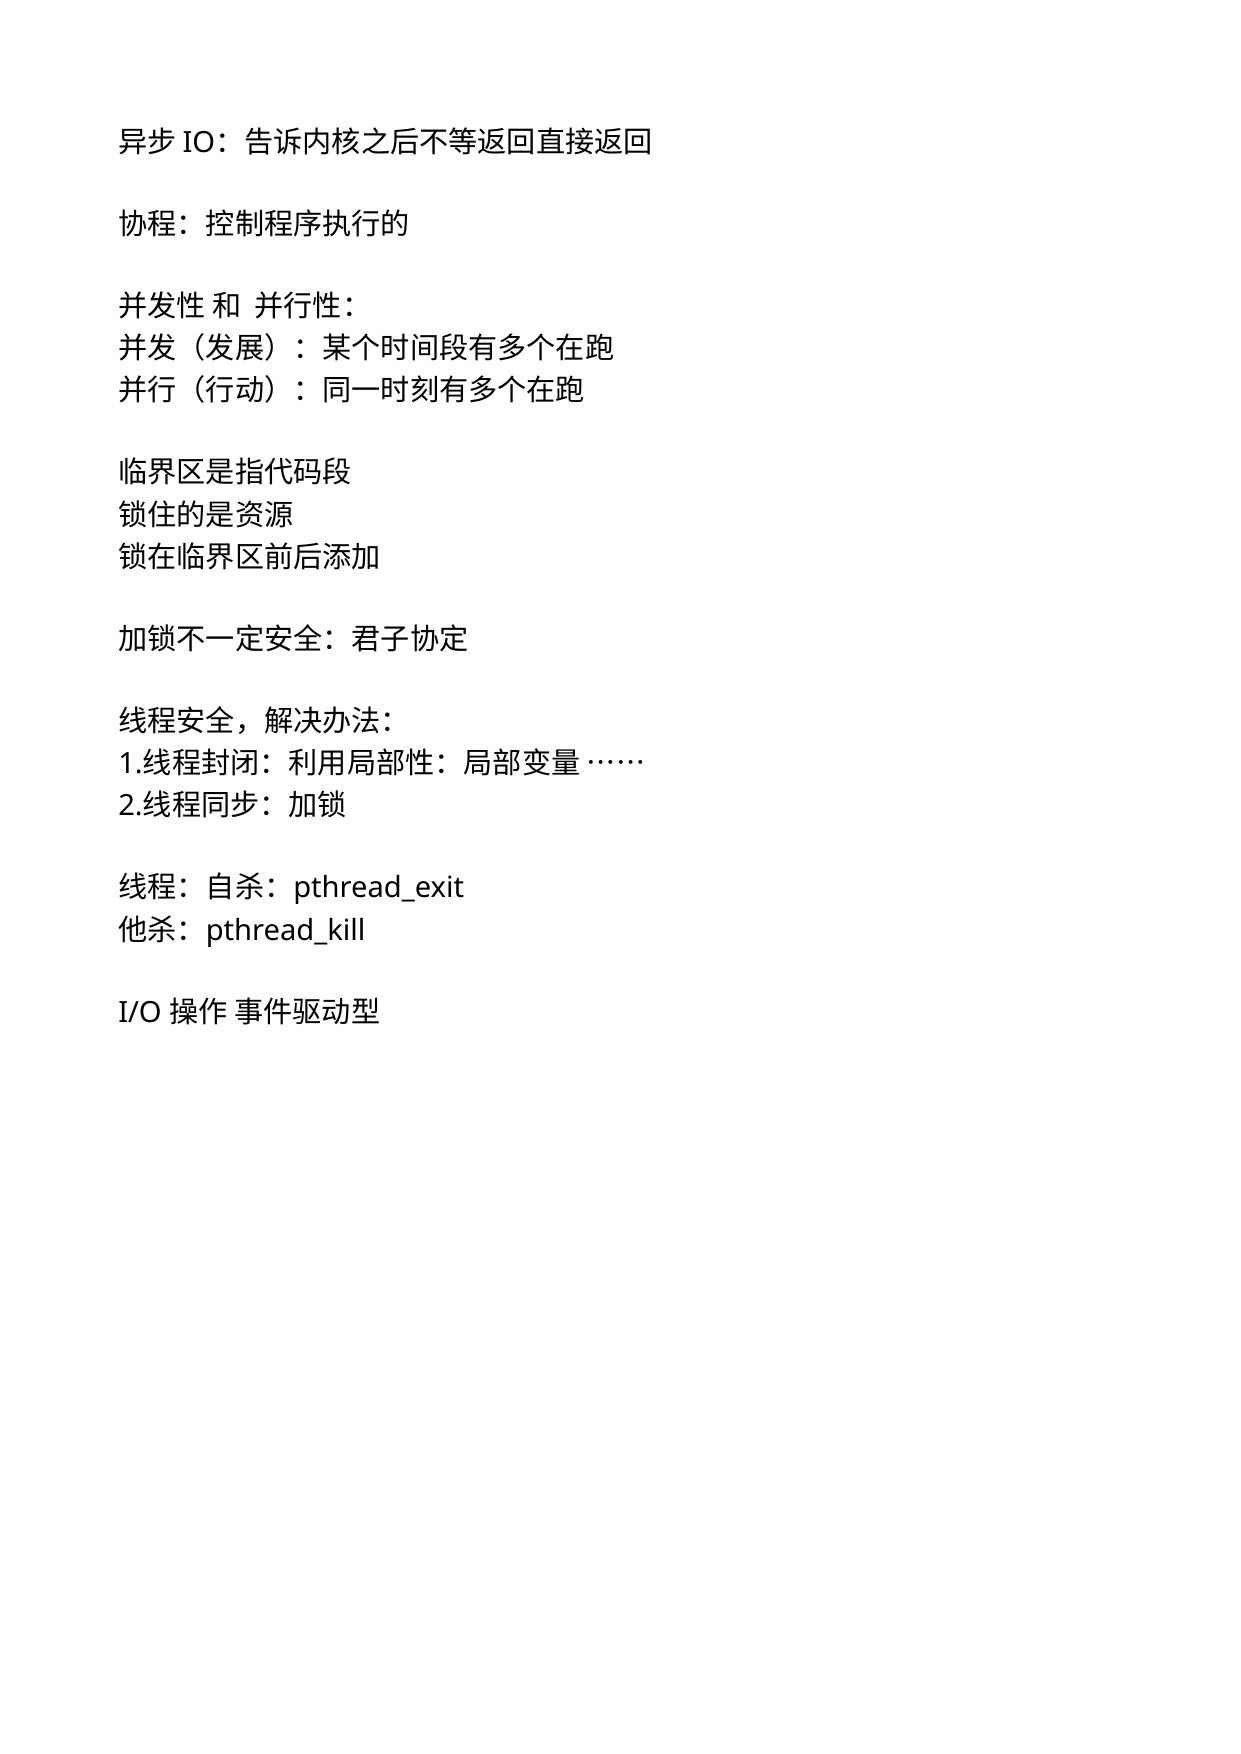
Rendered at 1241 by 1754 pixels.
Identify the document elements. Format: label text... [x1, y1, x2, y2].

text 线程：自杀：pthread_exit [118, 864, 1122, 906]
text 1.线程封闭：利用局部性：局部变量 …… [118, 739, 1122, 782]
text 并发（发展）：某个时间段有多个在跑 [118, 324, 1122, 367]
text 锁在临界区前后添加 [118, 533, 1122, 576]
text 线程安全，解决办法： [118, 697, 1122, 739]
text 临界区是指代码段 [118, 449, 1122, 491]
text 加锁不一定安全：君子协定 [118, 615, 1122, 658]
text 2.线程同步：加锁 [118, 782, 1122, 824]
text 锁住的是资源 [118, 491, 1122, 533]
text 并发性 和 并行性： [118, 282, 1122, 324]
text 并行（行动）：同一时刻有多个在跑 [118, 367, 1122, 409]
text 他杀：pthread_kill [118, 906, 1122, 949]
text 异步IO：告诉内核之后不等返回直接返回 [118, 118, 1122, 161]
text 协程：控制程序执行的 [118, 200, 1122, 242]
text I/O 操作 事件驱动型 [118, 988, 1122, 1031]
